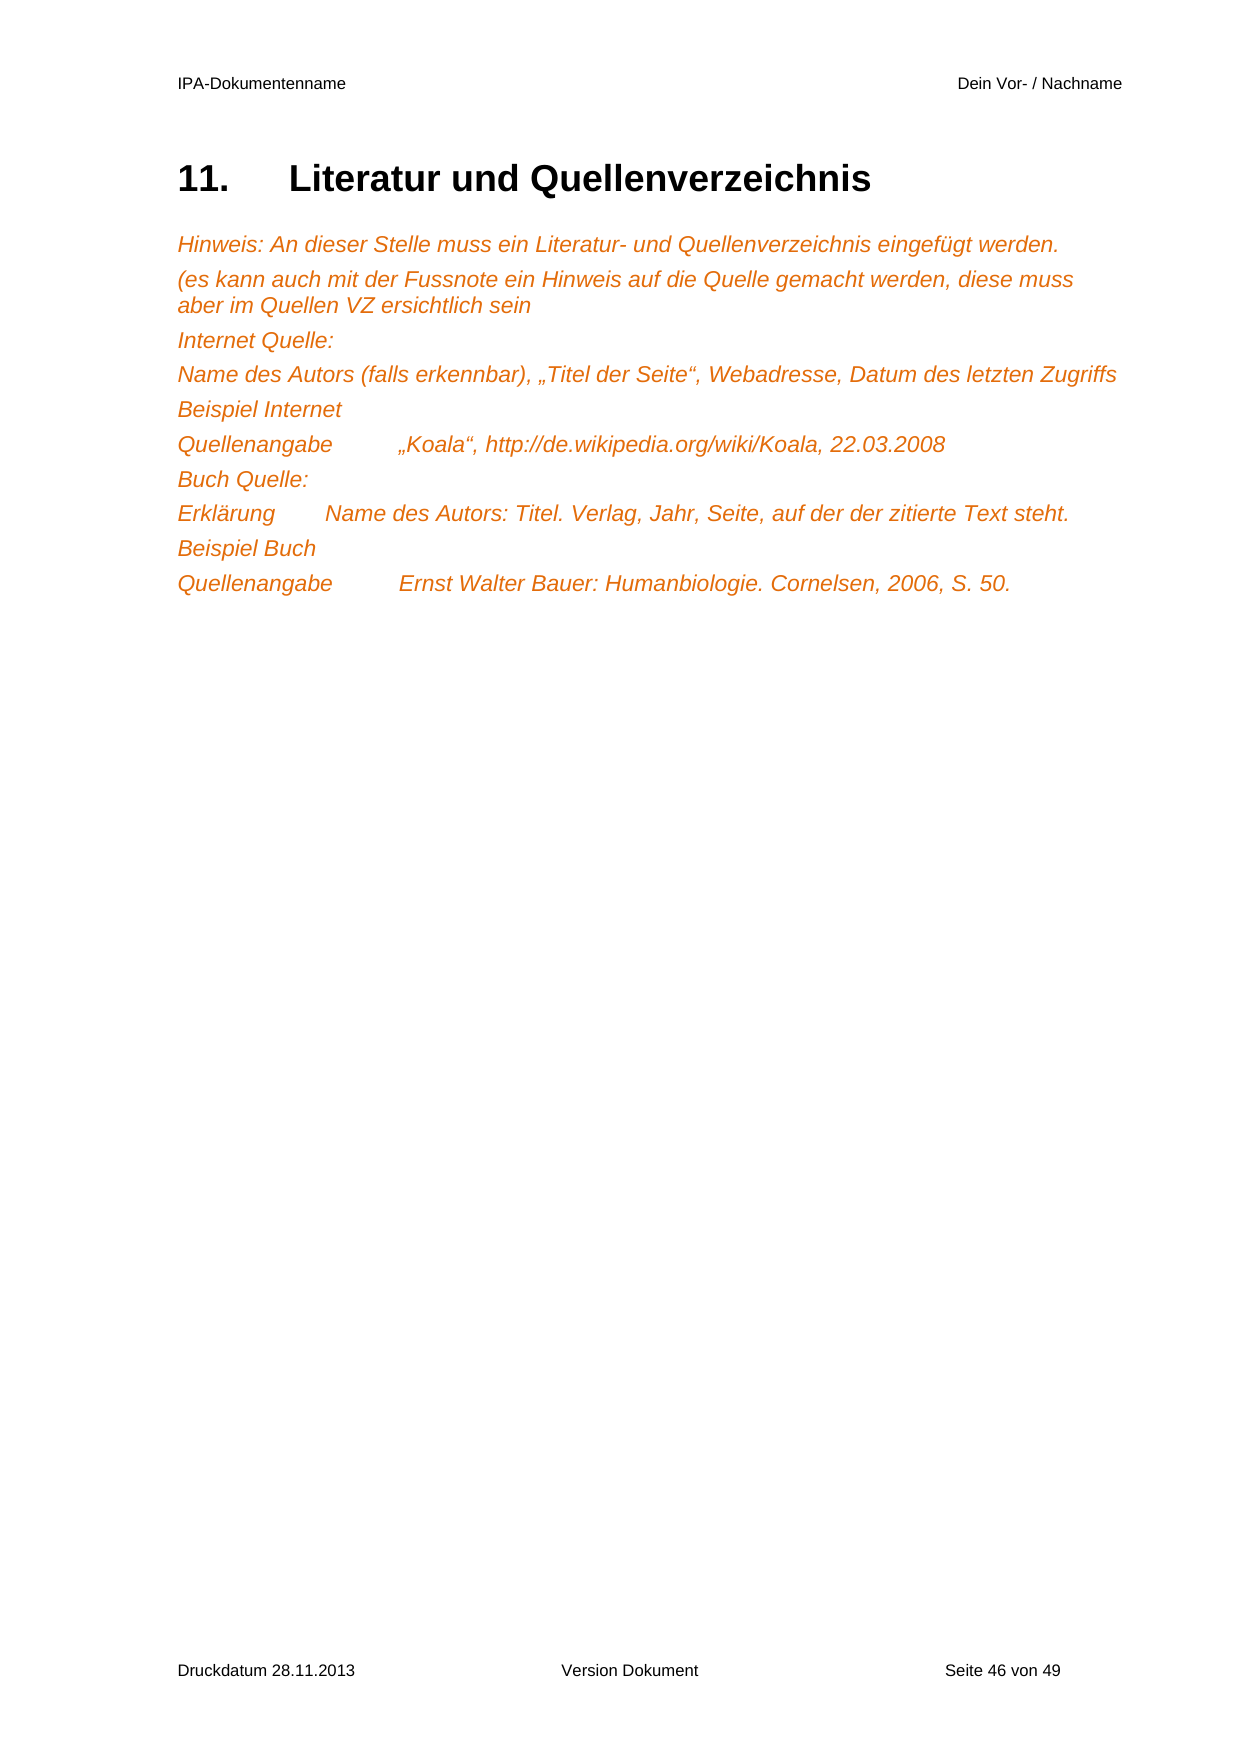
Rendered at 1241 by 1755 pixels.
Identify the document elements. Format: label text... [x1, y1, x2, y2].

text Name des Autors (falls erkennbar), „Titel der Seite“, Webadresse, Datum des letzten Zugriffs [177, 361, 1122, 388]
text Quellenangabe „Koala“, http://de.wikipedia.org/wiki/Koala, 22.03.2008 [177, 431, 1122, 457]
text Erklärung Name des Autors: Titel. Verlag, Jahr, Seite, auf der der zitierte Text steht. [177, 500, 1122, 527]
text Beispiel Buch [177, 535, 1122, 561]
text Internet Quelle: [177, 327, 1122, 353]
text (es kann auch mit der Fussnote ein Hinweis auf die Quelle gemacht werden, diese muss aber im Quellen VZ ersichtlich sein [177, 266, 1122, 318]
text Hinweis: An dieser Stelle muss ein Literatur- und Quellenverzeichnis eingefügt werden. [177, 231, 1122, 257]
text Buch Quelle: [177, 466, 1122, 492]
subtitle Literatur und Quellenverzeichnis [177, 157, 1122, 200]
text Quellenangabe Ernst Walter Bauer: Humanbiologie. Cornelsen, 2006, S. 50. [177, 569, 1122, 596]
text Beispiel Internet [177, 396, 1122, 422]
